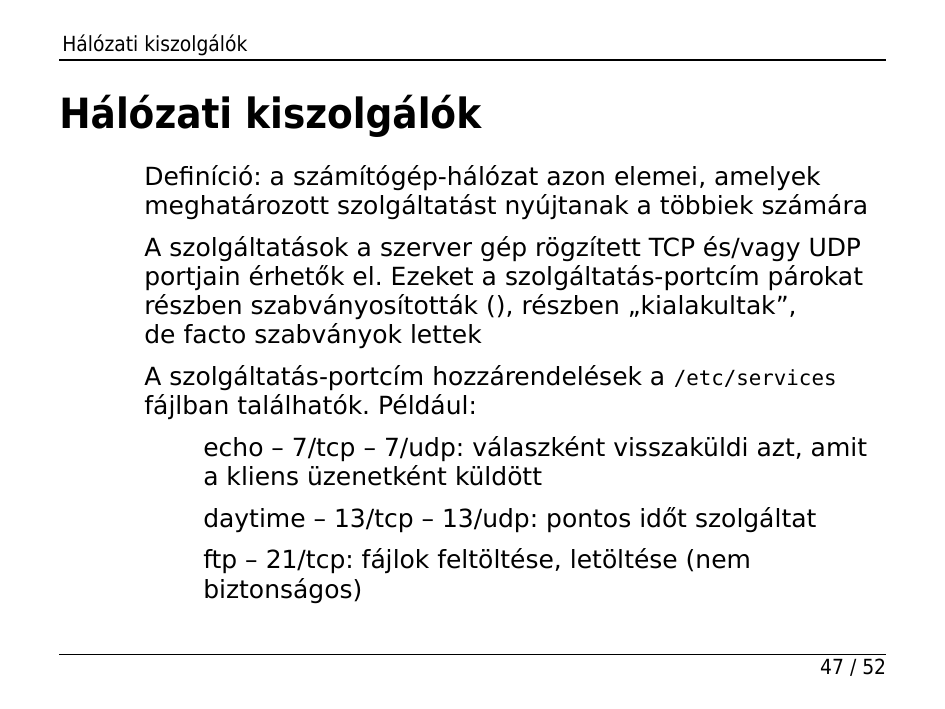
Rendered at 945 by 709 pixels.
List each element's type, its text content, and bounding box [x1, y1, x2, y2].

list daytime – 13/tcp – 13/udp: pontos időt szolgáltat [177, 504, 886, 533]
list A szolgáltatások a szerver gép rögzített TCP és/vagy UDP portjain érhetők el. Ezeket a szolgáltatás-portcím párokat részben szabványosították (), részben „kialakultak”, de facto szabványok lettek [118, 233, 886, 350]
list A szolgáltatás-portcím hozzárendelések a /etc/services fájlban találhatók. Például: [118, 362, 886, 421]
list Definíció: a számítógép-hálózat azon elemei, amelyek meghatározott szolgáltatást nyújtanak a többiek számára [118, 162, 886, 221]
list echo – 7/tcp – 7/udp: válaszként visszaküldi azt, amit a kliens üzenetként küldött [177, 433, 886, 491]
list ftp – 21/tcp: fájlok feltöltése, letöltése (nem biztonságos) [177, 546, 886, 604]
subtitle Hálózati kiszolgálók [59, 90, 886, 139]
